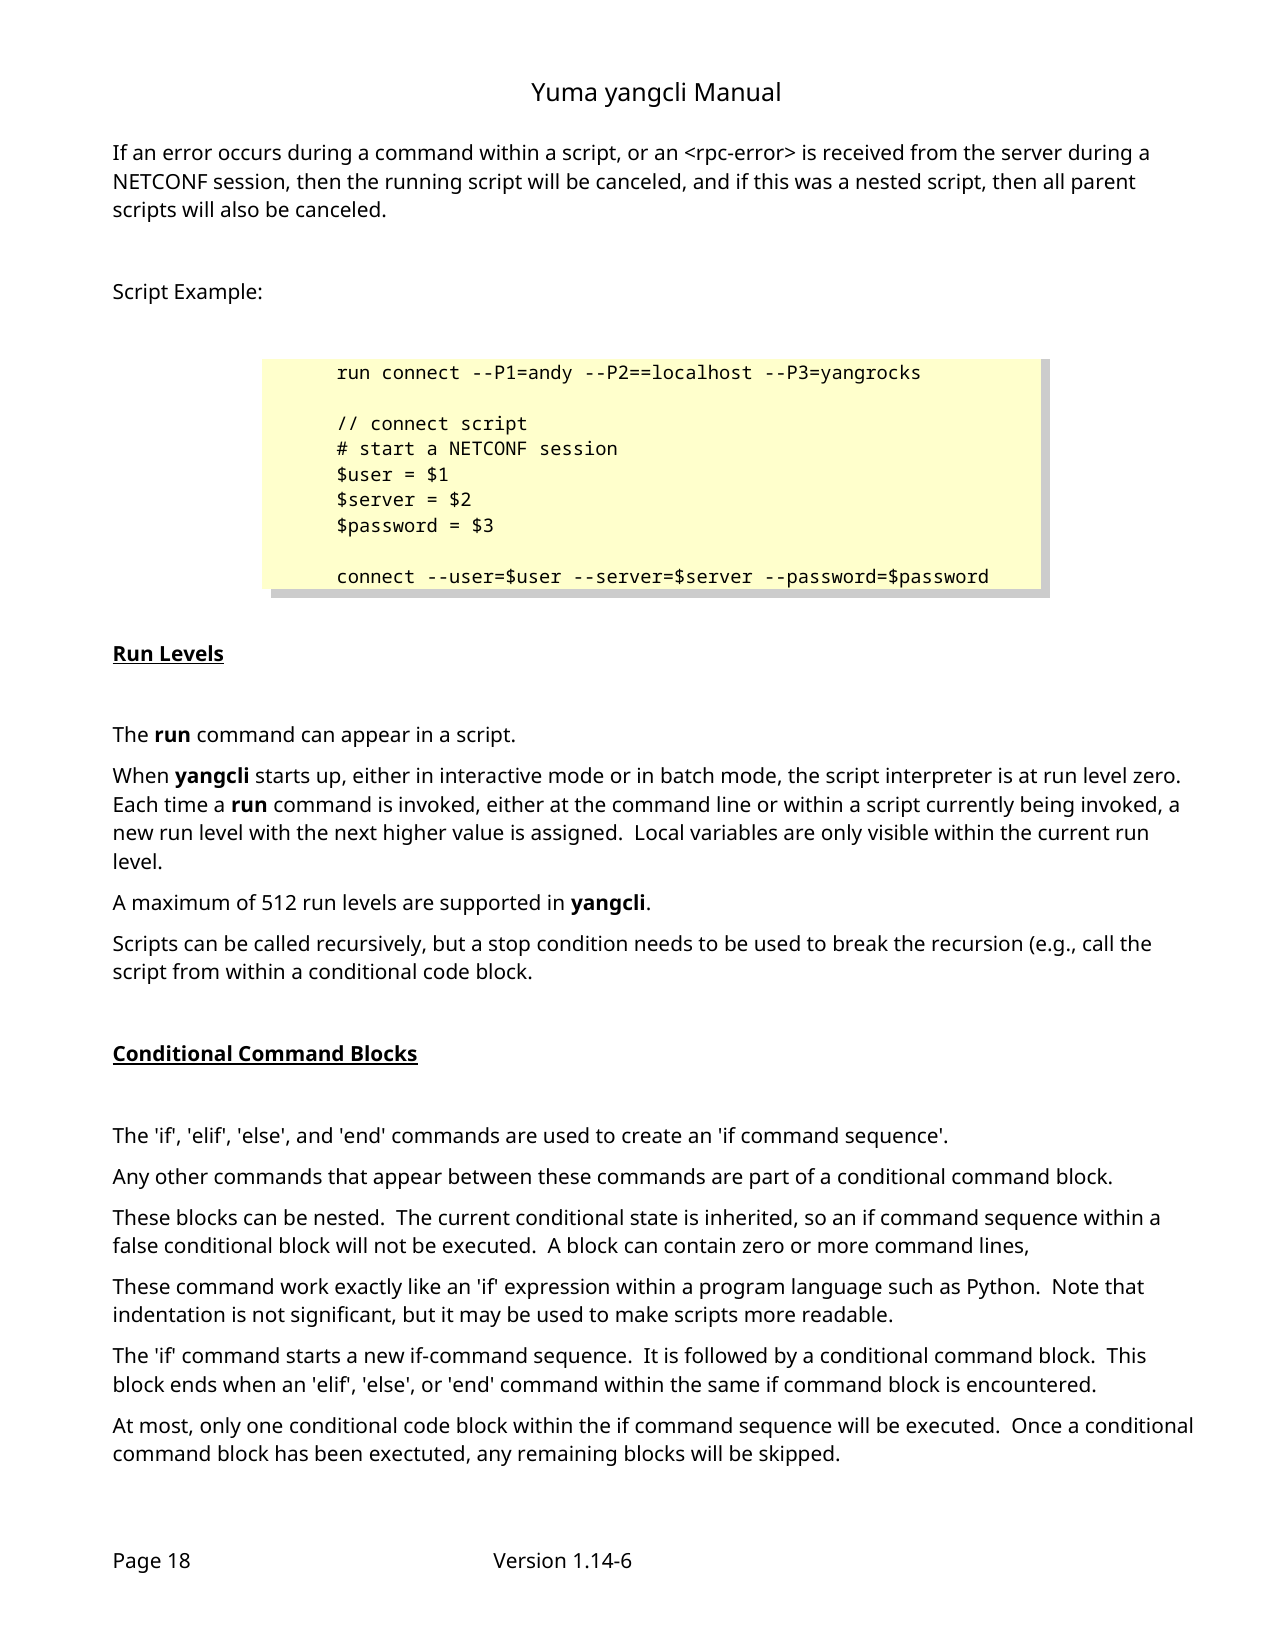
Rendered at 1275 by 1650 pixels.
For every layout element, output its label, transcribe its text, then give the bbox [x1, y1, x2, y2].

text // connect script [262, 410, 1041, 436]
text # start a NETCONF session [262, 436, 1041, 461]
text Script Example: [112, 277, 1200, 306]
text $user = $1 [262, 461, 1041, 487]
text When yangcli starts up, either in interactive mode or in batch mode, the script interpreter is at run level zero. Each time a run command is invoked, either at the command line or within a script currently being invoked, a new run level with the next higher value is assigned. Local variables are only visible within the current run level. [112, 762, 1200, 875]
text The 'if' command starts a new if-command sequence. It is followed by a conditional command block. This block ends when an 'elif', 'else', or 'end' command within the same if command block is encountered. [112, 1342, 1200, 1398]
text run connect --P1=andy --P2==localhost --P3=yangrocks [262, 359, 1041, 385]
text At most, only one conditional code block within the if command sequence will be executed. Once a conditional command block has been exectuted, any remaining blocks will be skipped. [112, 1411, 1200, 1468]
text A maximum of 512 run levels are supported in yangcli. [112, 888, 1200, 916]
text The run command can appear in a script. [112, 721, 1200, 749]
text If an error occurs during a command within a script, or an <rpc-error> is received from the server during a NETCONF session, then the running script will be canceled, and if this was a nested script, then all parent scripts will also be canceled. [112, 138, 1200, 224]
text These command work exactly like an 'if' expression within a program language such as Python. Note that indentation is not significant, but it may be used to make scripts more readable. [112, 1272, 1200, 1329]
text The 'if', 'elif', 'else', and 'end' commands are used to create an 'if command sequence'. [112, 1121, 1200, 1149]
text Scripts can be called recursively, but a stop condition needs to be used to break the recursion (e.g., call the script from within a conditional code block. [112, 929, 1200, 986]
text Run Levels [112, 639, 1200, 667]
text $password = $3 [262, 512, 1041, 538]
text Conditional Command Blocks [112, 1039, 1200, 1067]
text These blocks can be nested. The current conditional state is inherited, so an if command sequence within a false conditional block will not be executed. A block can contain zero or more command lines, [112, 1203, 1200, 1260]
text connect --user=$user --server=$server --password=$password [262, 563, 1041, 589]
text Any other commands that appear between these commands are part of a conditional command block. [112, 1162, 1200, 1190]
text $server = $2 [262, 487, 1041, 512]
